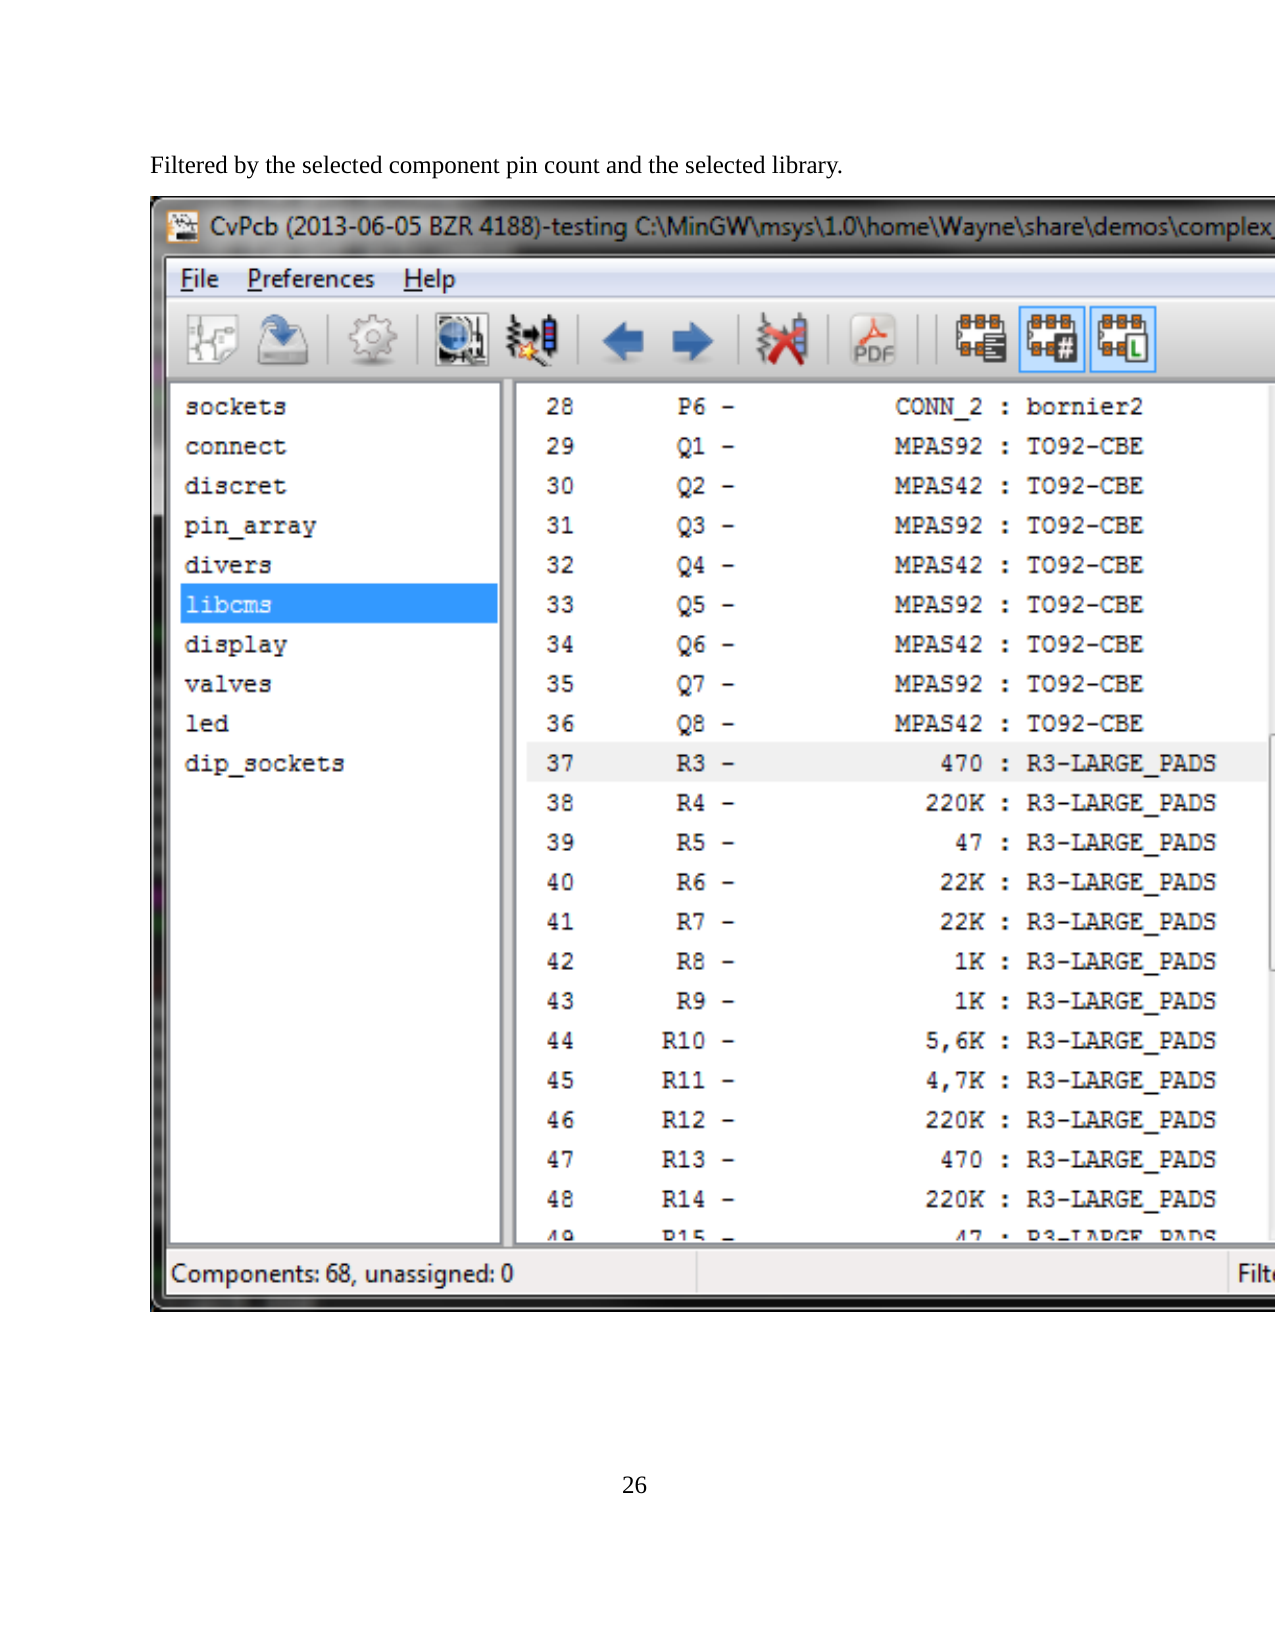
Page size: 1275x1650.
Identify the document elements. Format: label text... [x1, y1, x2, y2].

text Filtered by the selected component pin count and the selected library. [150, 150, 1125, 179]
picture [150, 196, 1275, 1312]
